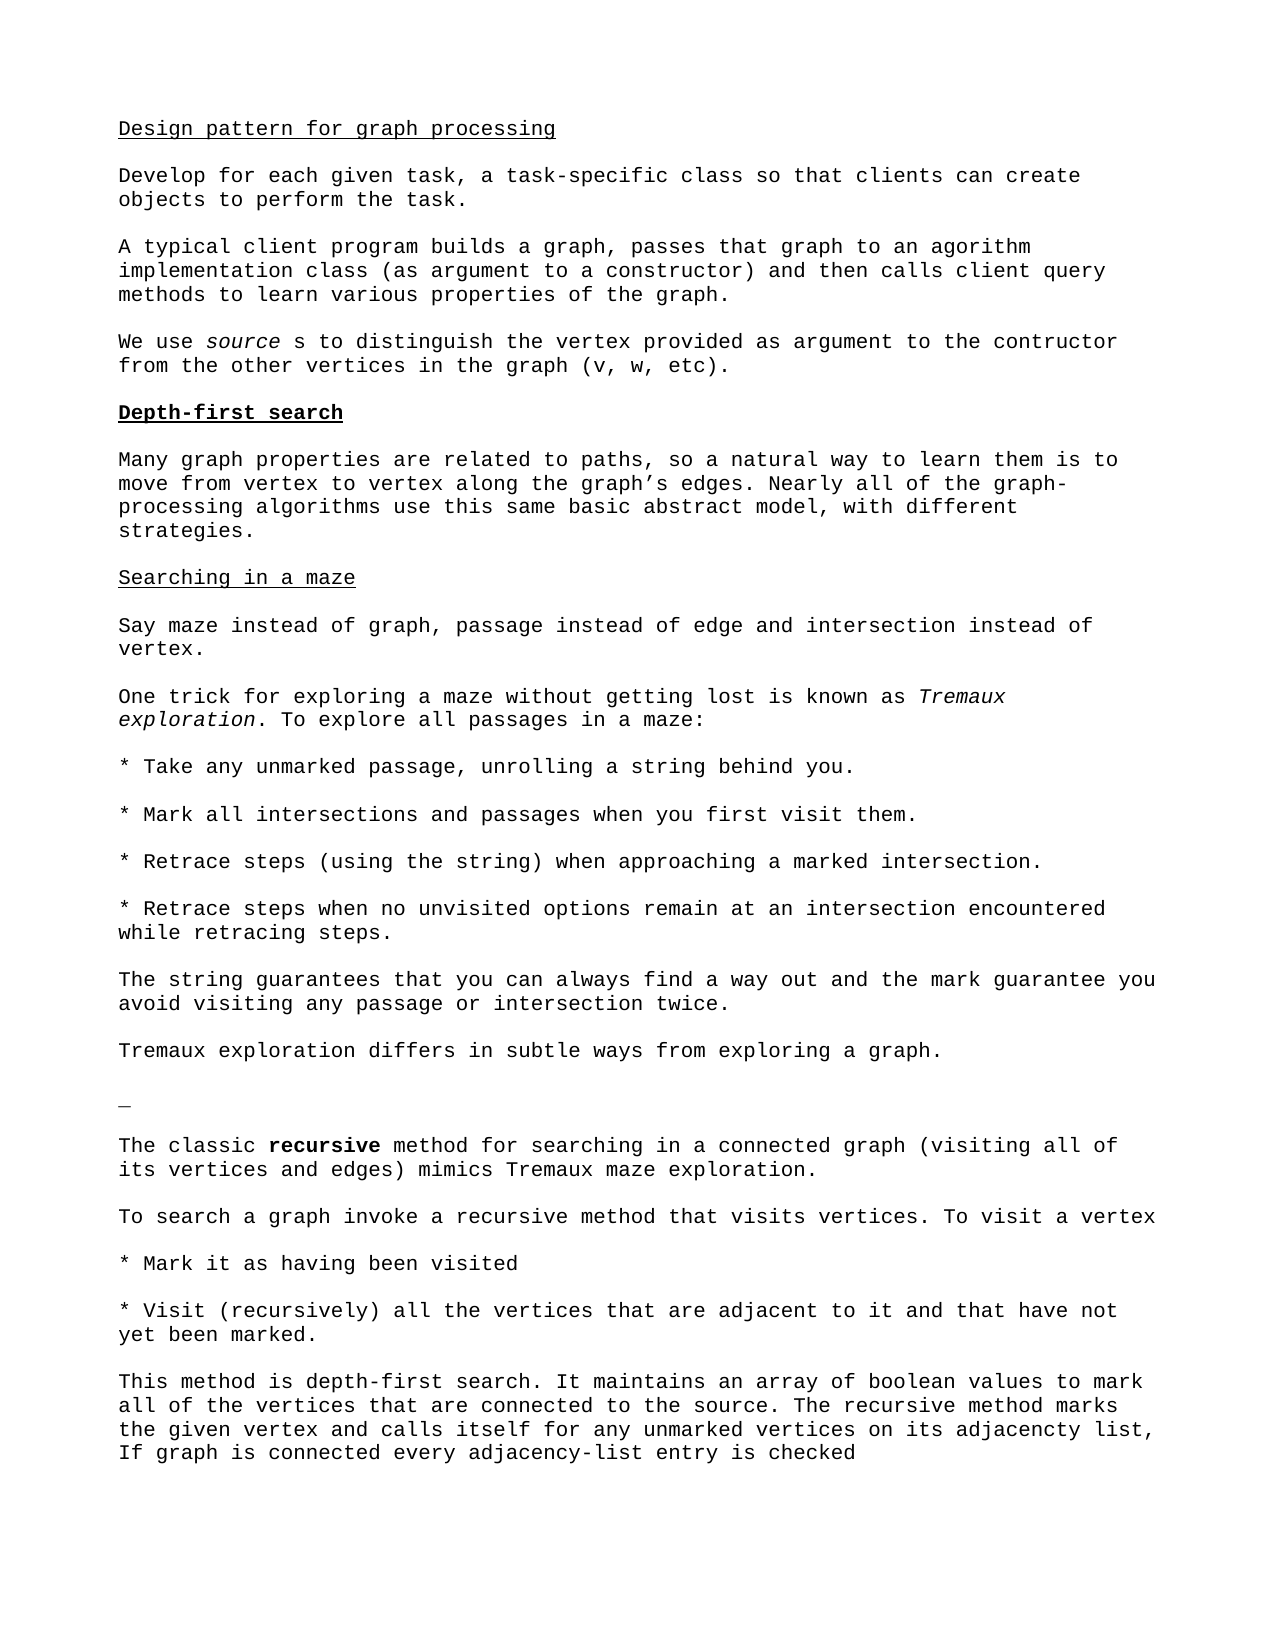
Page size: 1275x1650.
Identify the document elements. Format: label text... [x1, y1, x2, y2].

text * Retrace steps (using the string) when approaching a marked intersection. [118, 851, 1157, 875]
text * Retrace steps when no unvisited options remain at an intersection encountered while retracing steps. [118, 898, 1157, 946]
text Design pattern for graph processing [118, 118, 1157, 142]
text This method is depth-first search. It maintains an array of boolean values to mark all of the vertices that are connected to the source. The recursive method marks the given vertex and calls itself for any unmarked vertices on its adjacencty list, If graph is connected every adjacency-list entry is checked [118, 1371, 1157, 1466]
text The string guarantees that you can always find a way out and the mark guarantee you avoid visiting any passage or intersection twice. [118, 969, 1157, 1017]
text We use source s to distinguish the vertex provided as argument to the contructor from the other vertices in the graph (v, w, etc). [118, 331, 1157, 378]
text A typical client program builds a graph, passes that graph to an agorithm implementation class (as argument to a constructor) and then calls client query methods to learn various properties of the graph. [118, 236, 1157, 307]
text Searching in a maze [118, 567, 1157, 591]
text Many graph properties are related to paths, so a natural way to learn them is to move from vertex to vertex along the graph’s edges. Nearly all of the graph-processing algorithms use this same basic abstract model, with different strategies. [118, 449, 1157, 544]
text * Mark it as having been visited [118, 1253, 1157, 1277]
text _ [118, 1088, 1157, 1111]
text * Mark all intersections and passages when you first visit them. [118, 804, 1157, 827]
text Depth-first search [118, 402, 1157, 426]
text Say maze instead of graph, passage instead of edge and intersection instead of vertex. [118, 615, 1157, 662]
text Develop for each given task, a task-specific class so that clients can create objects to perform the task. [118, 165, 1157, 213]
text The classic recursive method for searching in a connected graph (visiting all of its vertices and edges) mimics Tremaux maze exploration. [118, 1135, 1157, 1182]
text * Visit (recursively) all the vertices that are adjacent to it and that have not yet been marked. [118, 1300, 1157, 1348]
text One trick for exploring a maze without getting lost is known as Tremaux exploration. To explore all passages in a maze: [118, 686, 1157, 733]
text To search a graph invoke a recursive method that visits vertices. To visit a vertex [118, 1206, 1157, 1229]
text Tremaux exploration differs in subtle ways from exploring a graph. [118, 1040, 1157, 1064]
text * Take any unmarked passage, unrolling a string behind you. [118, 757, 1157, 780]
